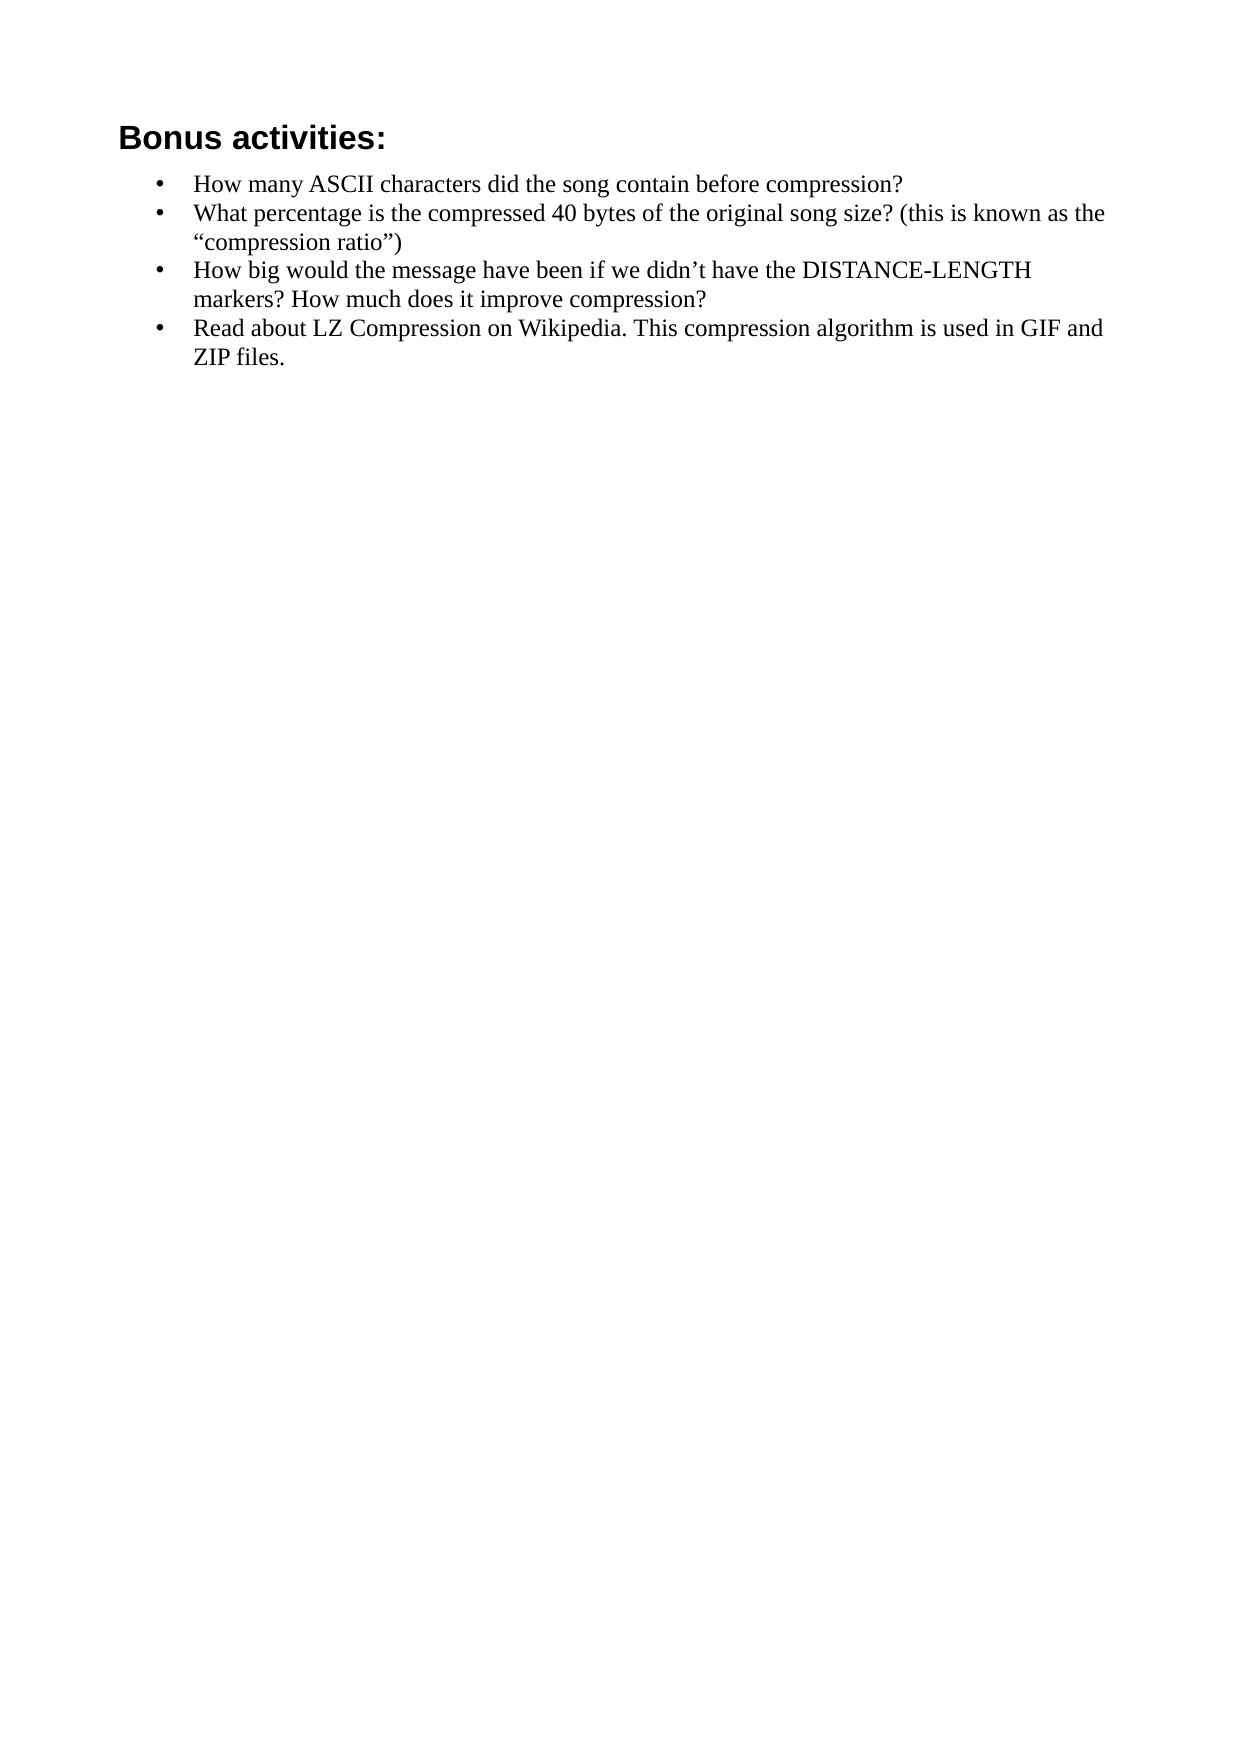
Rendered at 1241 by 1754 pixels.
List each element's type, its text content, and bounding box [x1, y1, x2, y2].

subtitle Bonus activities: [118, 118, 1122, 157]
list Read about LZ Compression on Wikipedia. This compression algorithm is used in GIF and [156, 313, 1122, 342]
list What percentage is the compressed 40 bytes of the original song size? (this is known as the “compression ratio”) [156, 198, 1122, 256]
list How big would the message have been if we didn’t have the DISTANCE-LENGTH markers? How much does it improve compression? [156, 256, 1122, 313]
list ZIP files. [156, 342, 1122, 371]
list How many ASCII characters did the song contain before compression? [156, 169, 1122, 198]
